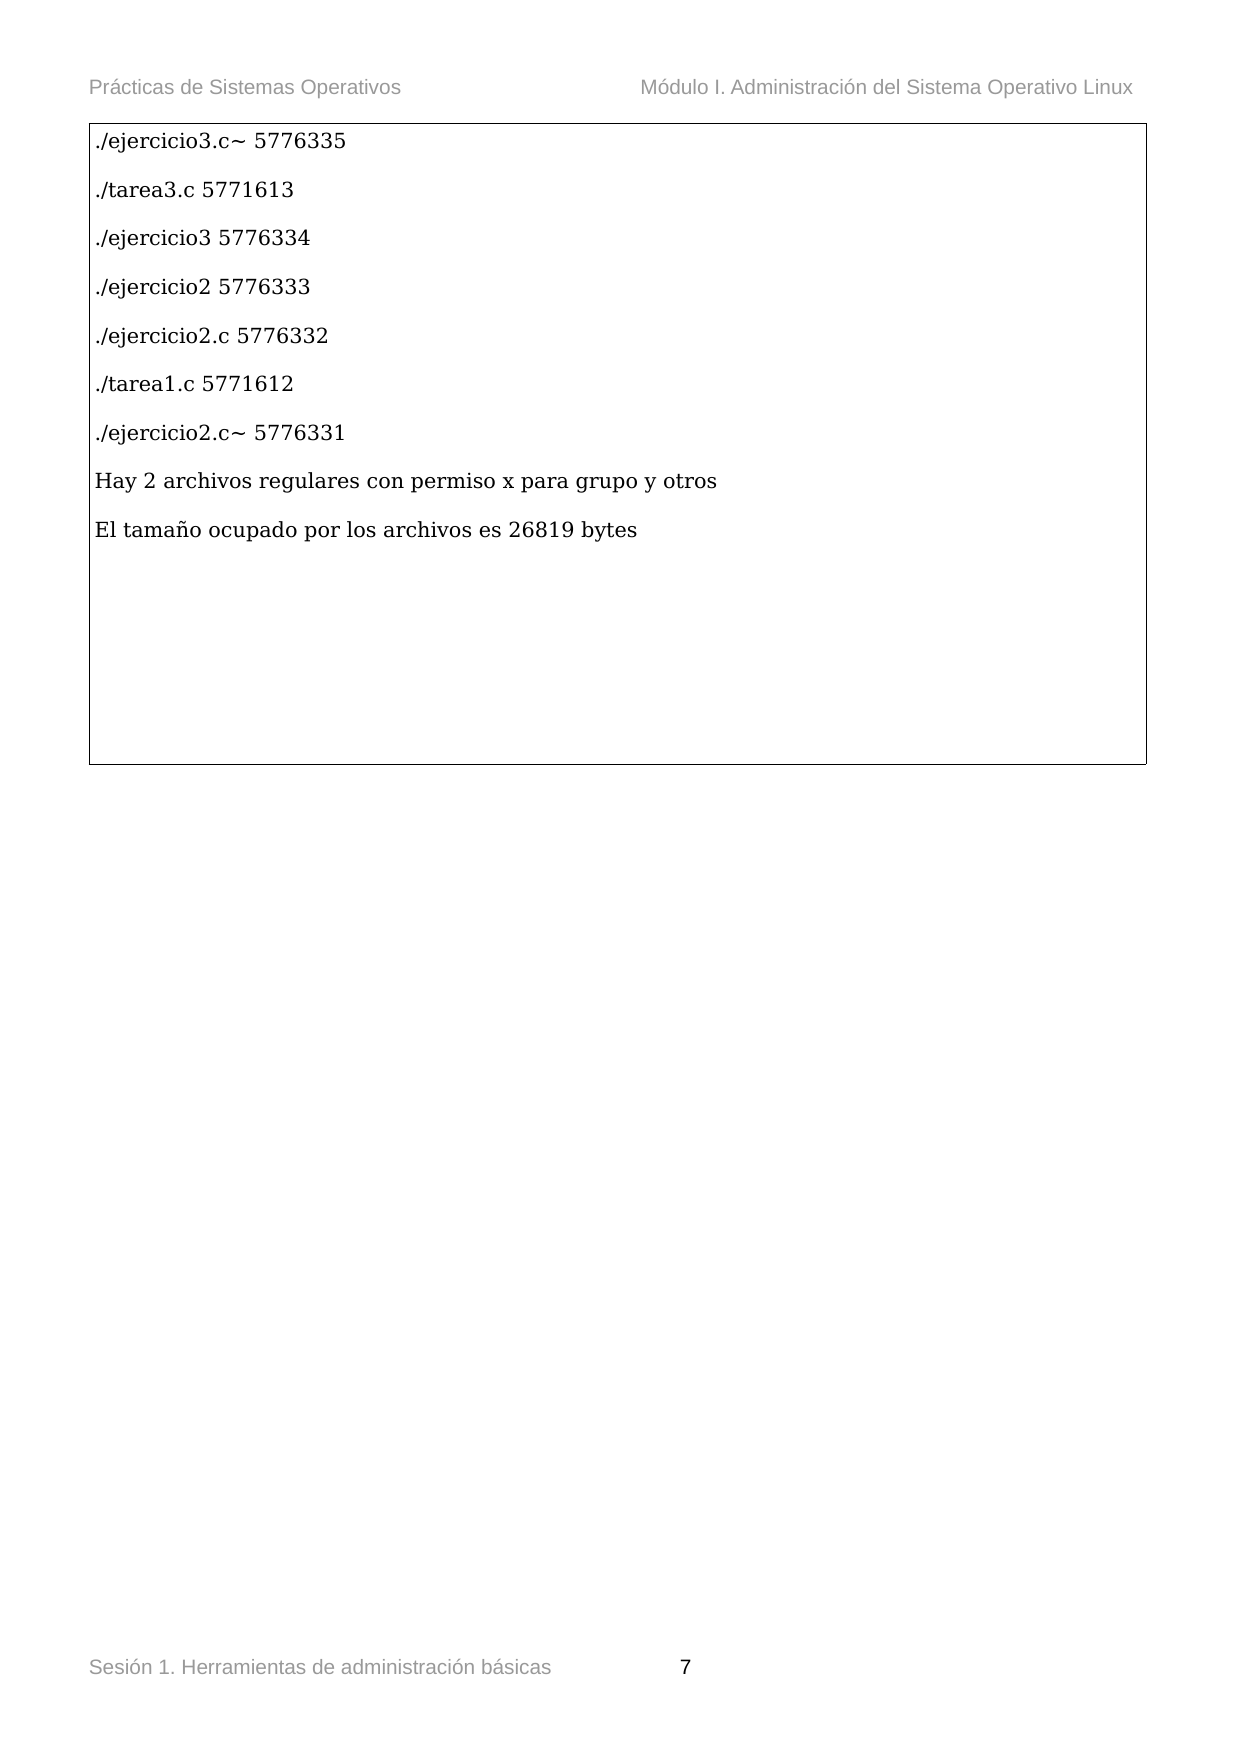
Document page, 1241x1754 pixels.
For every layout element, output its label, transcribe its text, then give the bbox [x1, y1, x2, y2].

table_header ./ejercicio3.c~ 5776335 ./tarea3.c 5771613 ./ejercicio3 5776334 ./ejercicio2 5776333 ./ejercicio2.c 5776332 ./tarea1.c 5771612 ./ejercicio2.c~ 5776331 Hay 2 archivos regulares con permiso x para grupo y otros El tamaño ocupado por los archivos es 26819 bytes [90, 124, 1146, 764]
